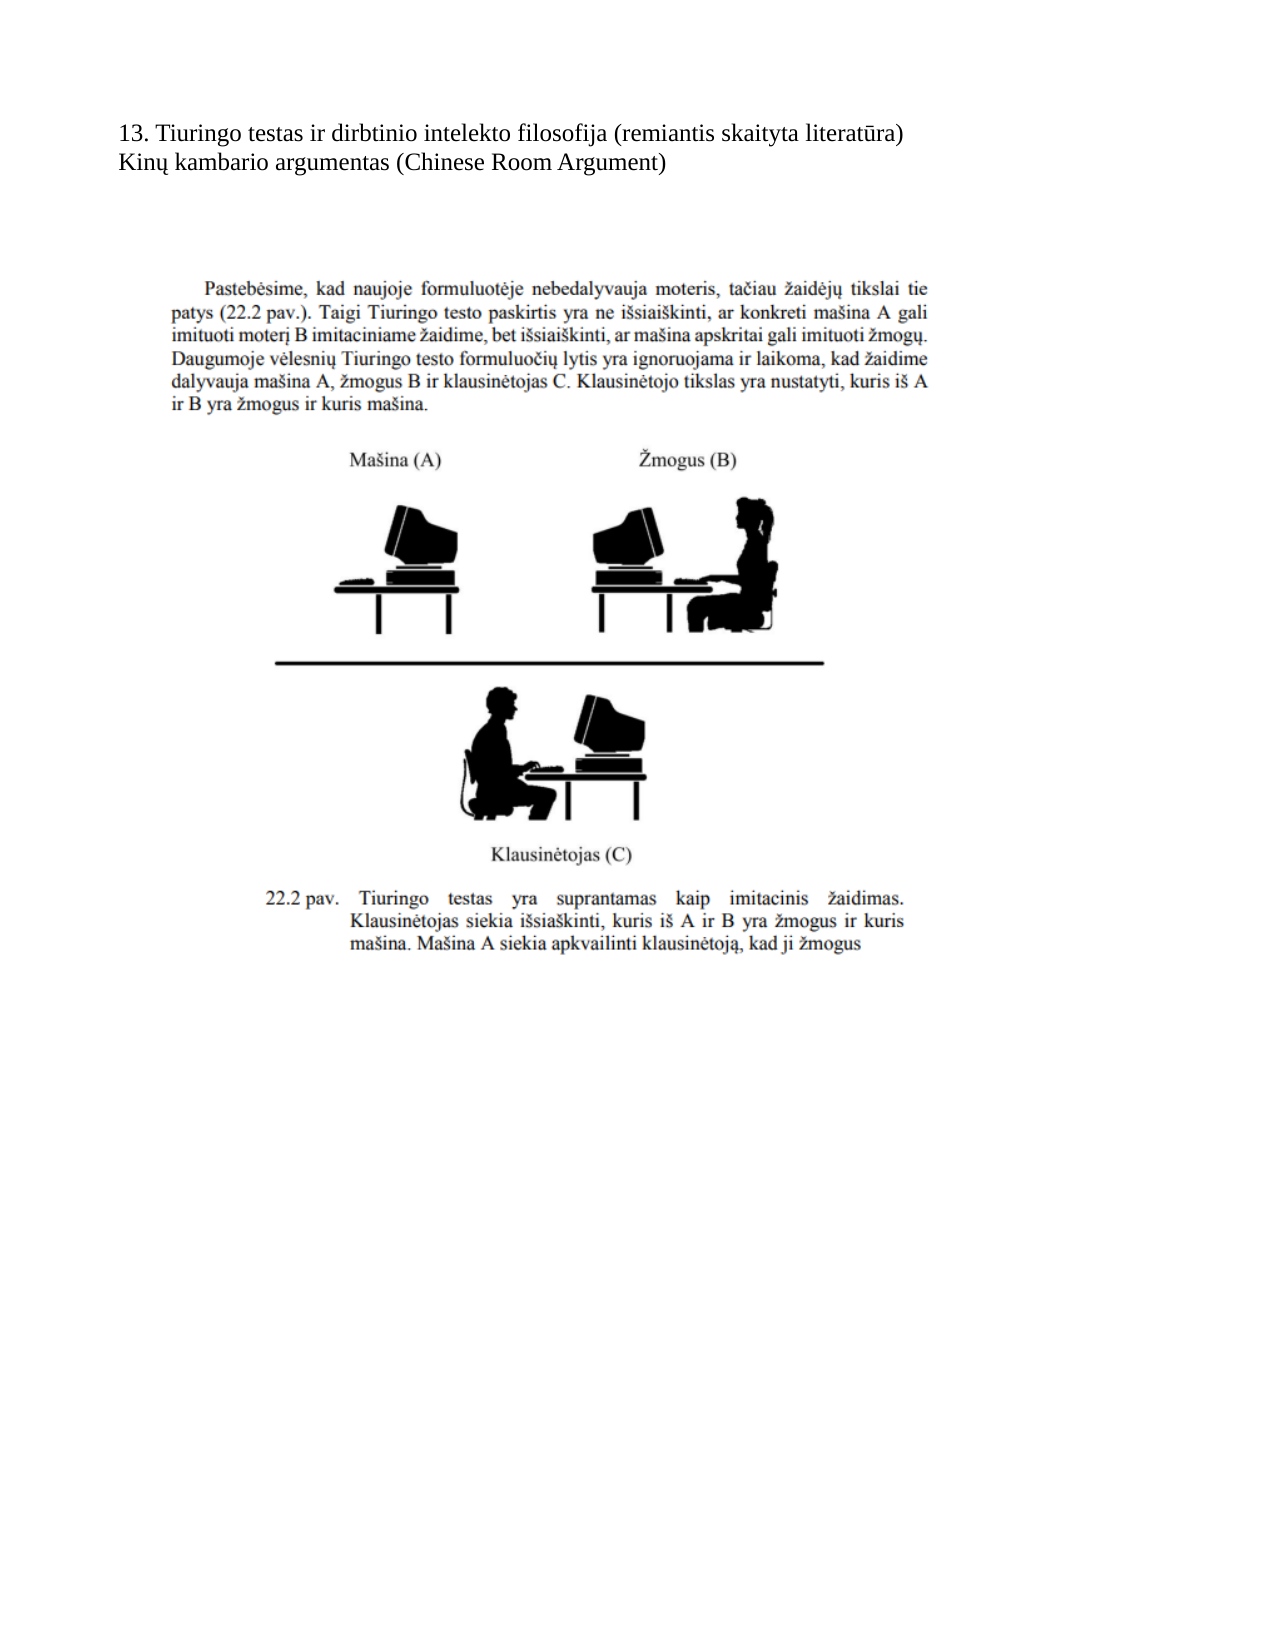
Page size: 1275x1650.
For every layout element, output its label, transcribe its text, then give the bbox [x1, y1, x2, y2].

text 13. Tiuringo testas ir dirbtinio intelekto filosofija (remiantis skaityta literatūra) [118, 118, 1157, 147]
picture [156, 270, 936, 971]
text Kinų kambario argumentas (Chinese Room Argument) [118, 147, 1157, 176]
